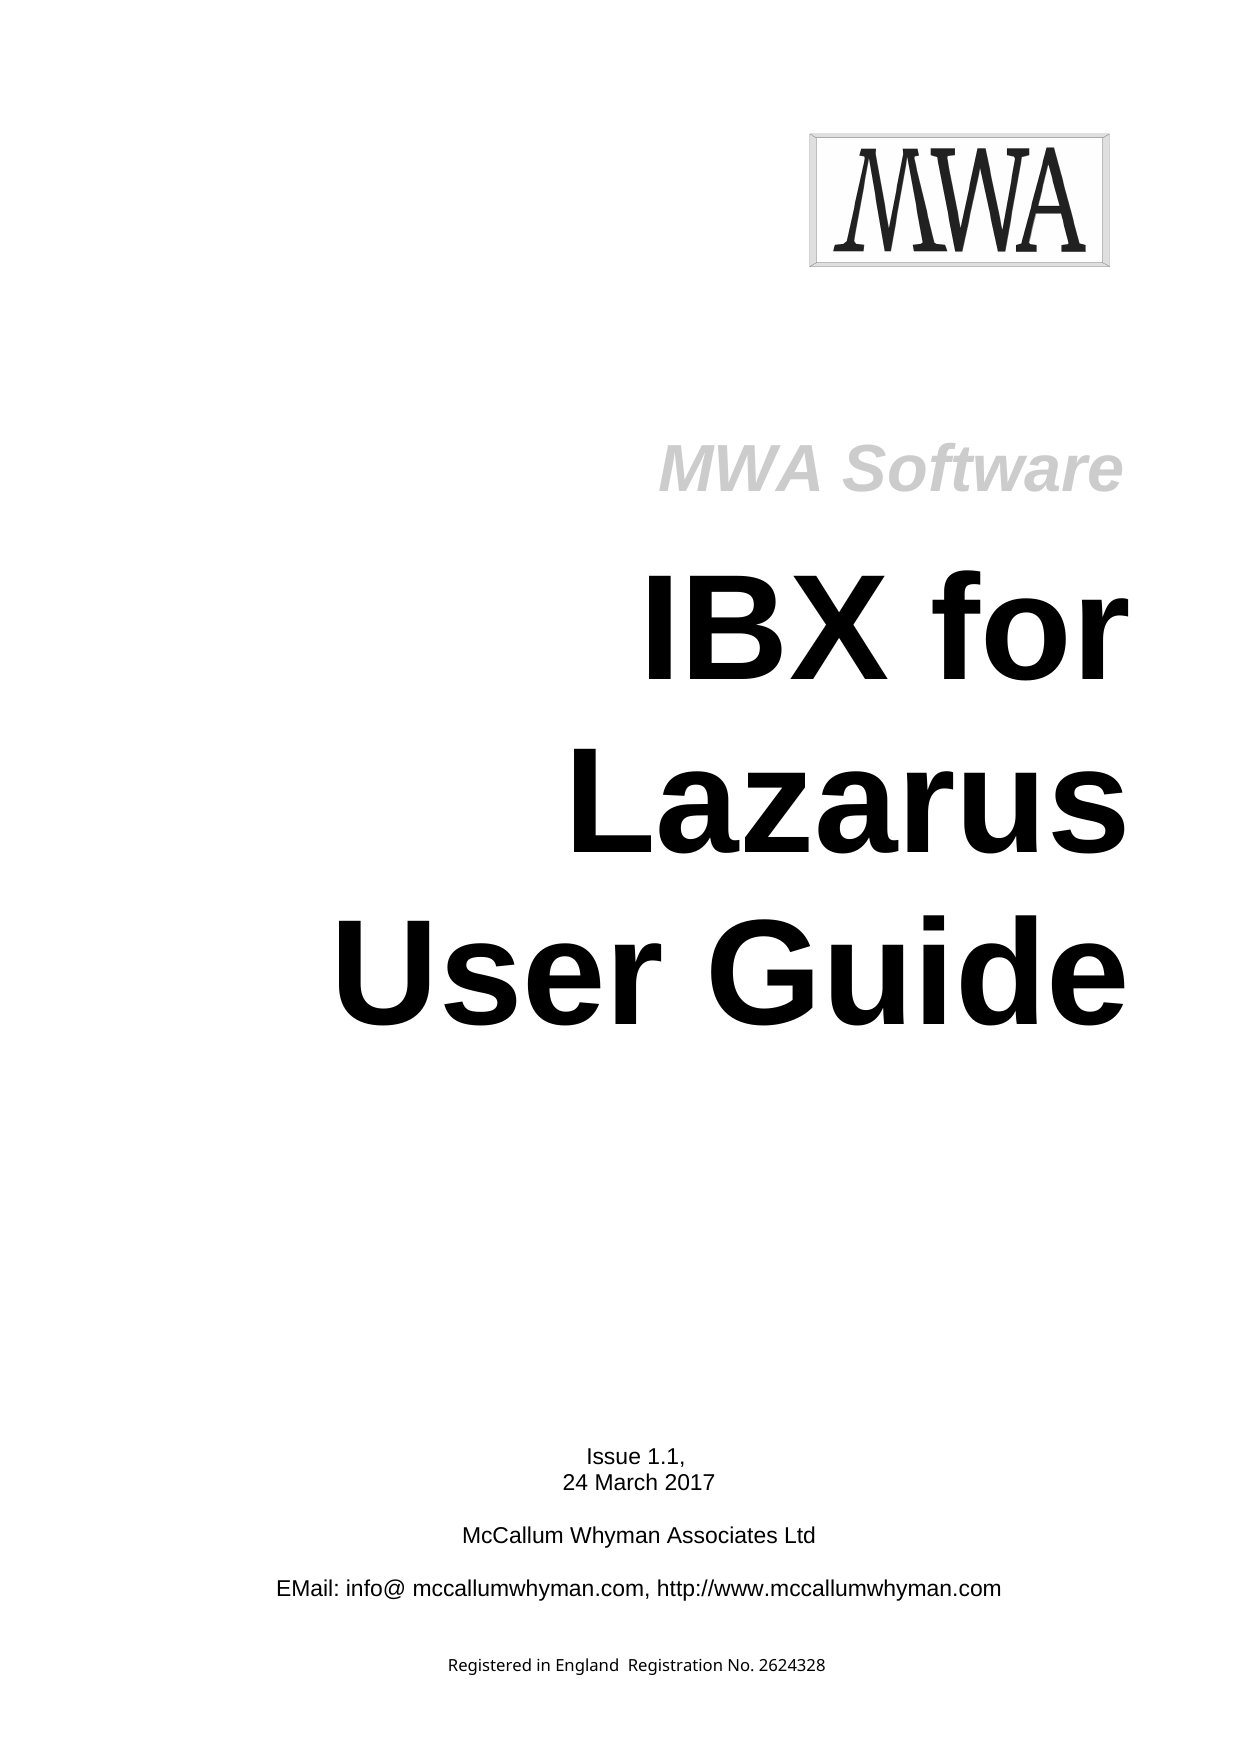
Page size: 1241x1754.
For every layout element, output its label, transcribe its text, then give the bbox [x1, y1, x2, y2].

text MWA Software [230, 429, 1131, 505]
text EMail: info@ mccallumwhyman.com, http://www.mccallumwhyman.com [150, 1574, 1128, 1601]
text IBX for Lazarus User Guide [155, 505, 1131, 1056]
text 24 March 2017 [150, 1469, 1128, 1496]
text McCallum Whyman Associates Ltd [150, 1522, 1128, 1548]
text Issue 1.1, [150, 1443, 1128, 1469]
